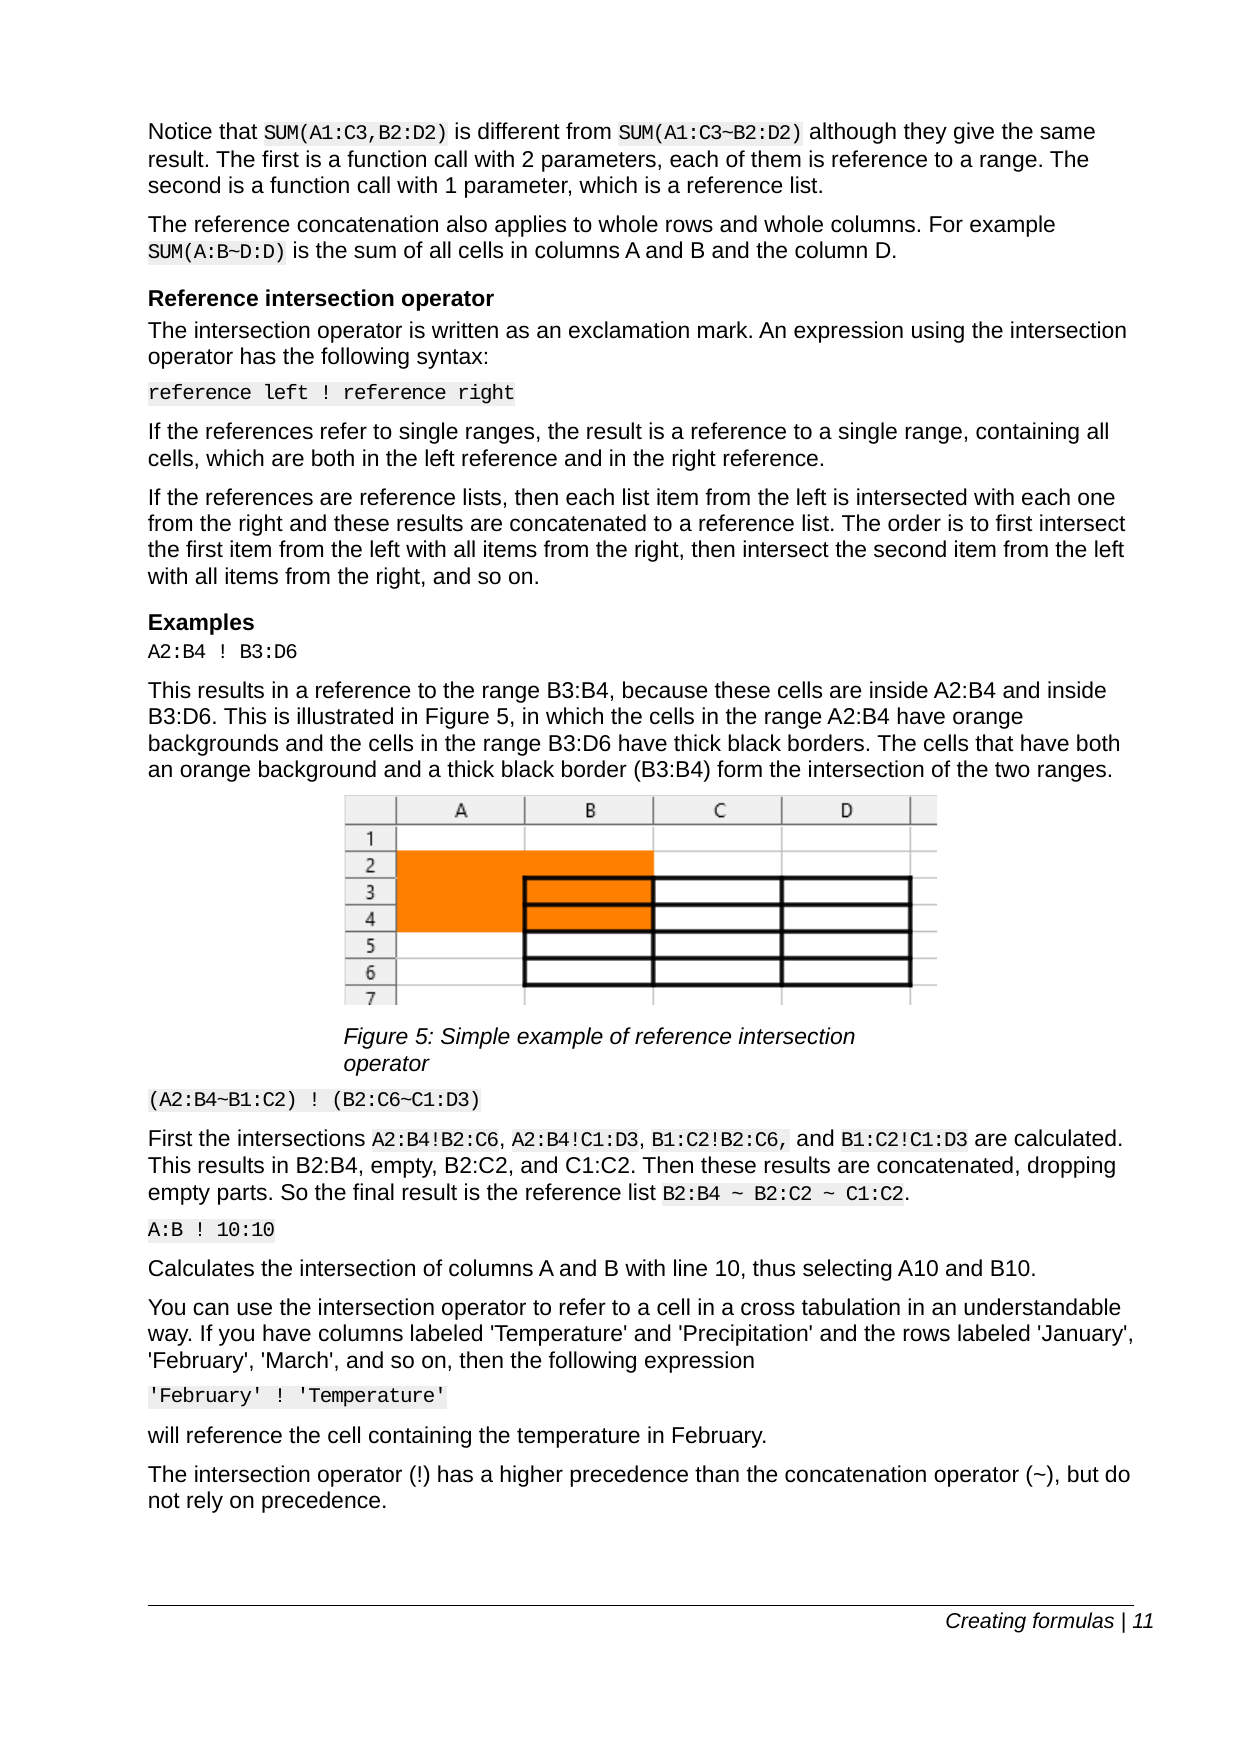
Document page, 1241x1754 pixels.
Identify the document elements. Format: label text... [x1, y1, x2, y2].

text Figure 5: Simple example of reference intersection operator [343, 1023, 938, 1076]
text This results in a reference to the range B3:B4, because these cells are inside A2:B4 and inside B3:D6. This is illustrated in Figure 5, in which the cells in the range A2:B4 have orange backgrounds and the cells in the range B3:D6 have thick black borders. The cells that have both an orange background and a thick black border (B3:B4) form the intersection of the two ranges. [148, 677, 1134, 782]
text The intersection operator is written as an exclamation mark. An expression using the intersection operator has the following syntax: [148, 317, 1134, 370]
text The reference concatenation also applies to whole rows and whole columns. For example SUM(A:B~D:D) is the sum of all cells in columns A and B and the column D. [148, 211, 1134, 265]
subtitle Examples [148, 608, 1134, 635]
text A:B ! 10:10 [275, 1219, 1134, 1243]
subtitle Reference intersection operator [148, 284, 1134, 311]
text First the intersections A2:B4!B2:C6, A2:B4!C1:D3, B1:C2!B2:C6, and B1:C2!C1:D3 are calculated. This results in B2:B4, empty, B2:C2, and C1:C2. Then these results are concatenated, dropping empty parts. So the final result is the reference list B2:B4 ~ B2:C2 ~ C1:C2. [148, 1125, 1134, 1206]
text Notice that SUM(A1:C3,B2:D2) is different from SUM(A1:C3~B2:D2) although they give the same result. The first is a function call with 2 parameters, each of them is reference to a range. The second is a function call with 1 parameter, which is a reference list. [148, 118, 1134, 198]
text A2:B4 ! B3:D6 [148, 641, 1134, 664]
text Calculates the intersection of columns A and B with line 10, thus selecting A10 and B10. [148, 1255, 1134, 1281]
picture [344, 795, 938, 1005]
text will reference the cell containing the temperature in February. [148, 1422, 1134, 1448]
text The intersection operator (!) has a higher precedence than the concatenation operator (~), but do not rely on precedence. [148, 1461, 1134, 1513]
text (A2:B4~B1:C2) ! (B2:C6~C1:D3) [148, 1088, 1134, 1112]
text reference left ! reference right [515, 382, 1134, 406]
text If the references are reference lists, then each list item from the left is intersected with each one from the right and these results are concatenated to a reference list. The order is to first intersect the first item from the left with all items from the right, then intersect the second item from the left with all items from the right, and so on. [148, 483, 1134, 589]
text You can use the intersection operator to refer to a cell in a cross tabulation in an understandable way. If you have columns labeled 'Temperature' and 'Precipitation' and the rows labeled 'January', 'February', 'March', and so on, then the following expression [148, 1294, 1134, 1373]
text 'February' ! 'Temperature' [447, 1386, 1134, 1409]
text If the references refer to single ranges, the result is a reference to a single range, containing all cells, which are both in the left reference and in the right reference. [148, 418, 1134, 471]
